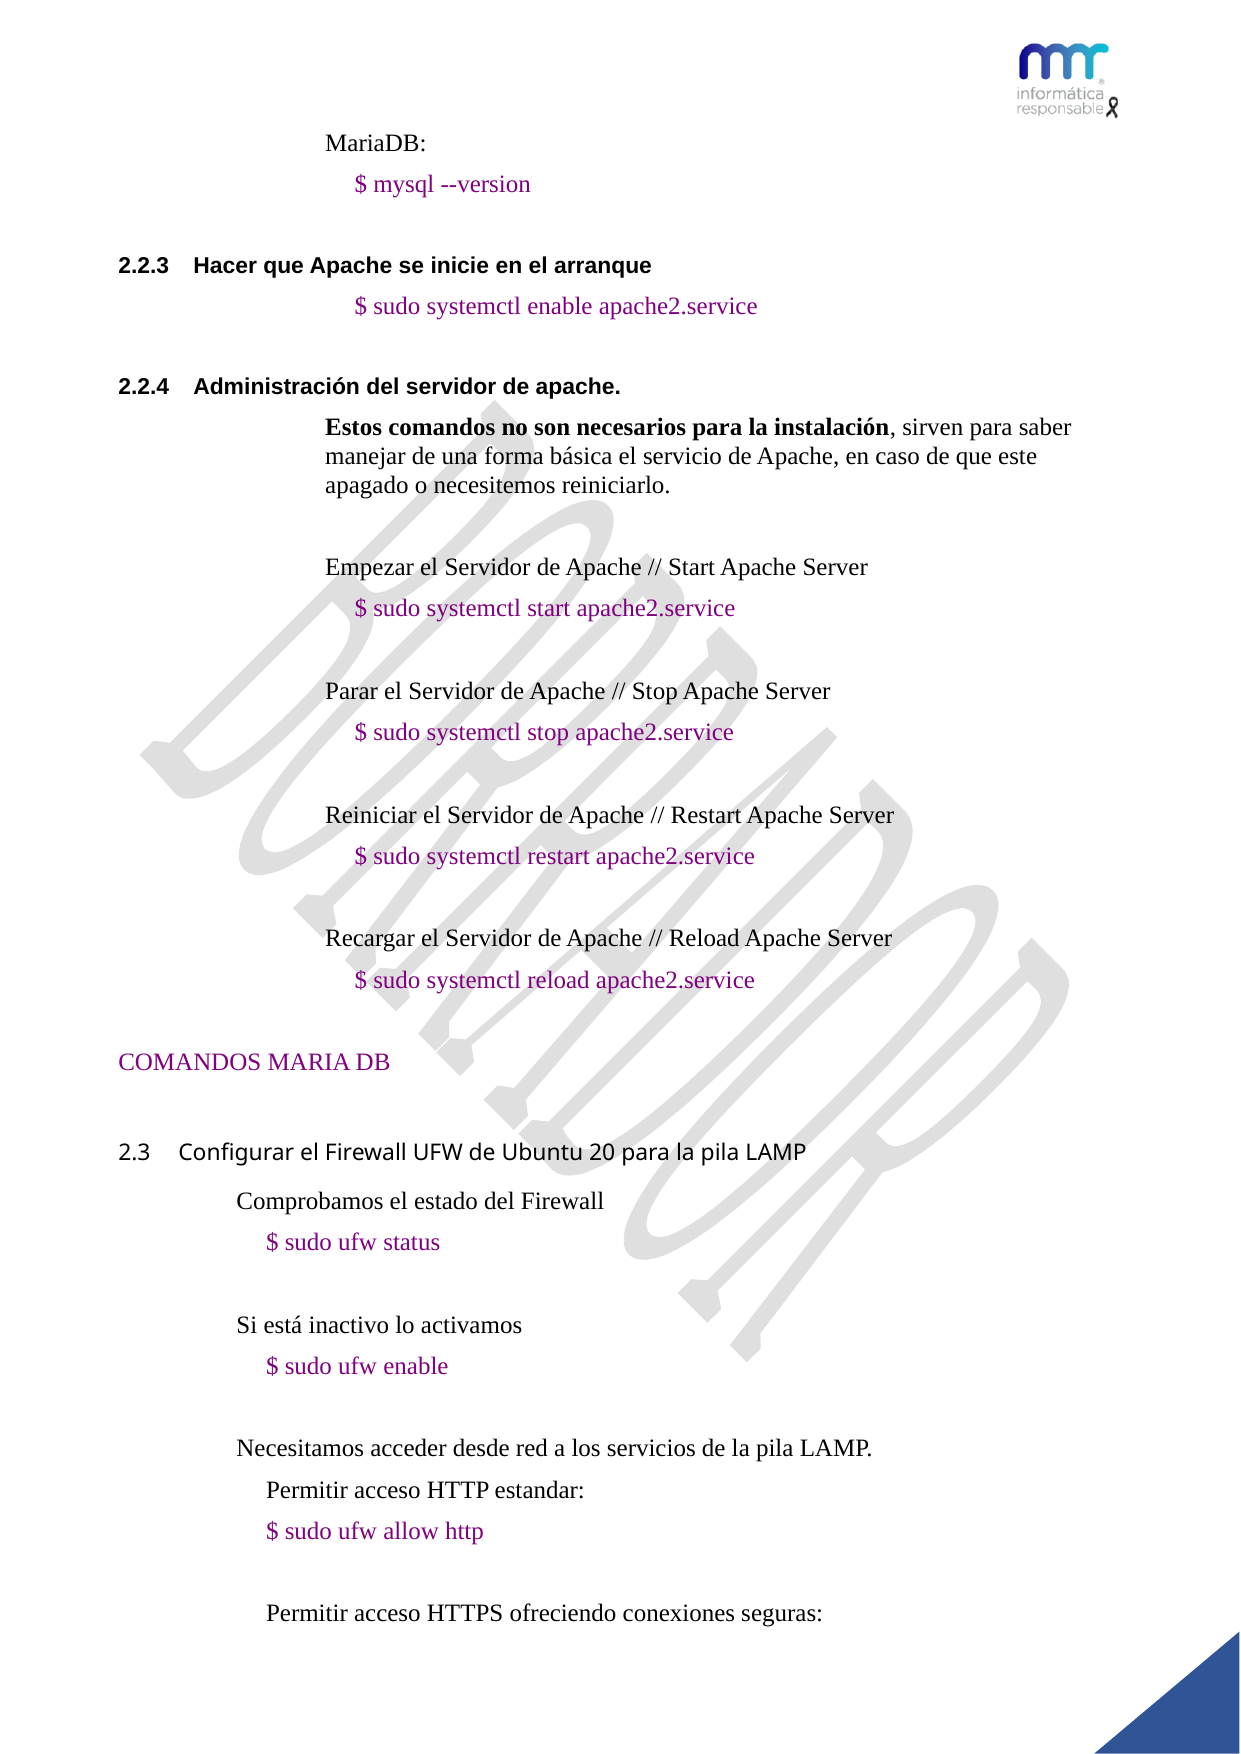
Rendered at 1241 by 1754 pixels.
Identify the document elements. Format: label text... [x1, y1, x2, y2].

text $ sudo systemctl restart apache2.service [675, 841, 727, 870]
text $ sudo systemctl reload apache2.service [619, 965, 704, 993]
text [762, 1047, 882, 1076]
text $ sudo systemctl restart apache2.service [822, 841, 883, 870]
text Recargar el Servidor de Apache // Reload Apache Server [608, 923, 656, 952]
text $ mysql --version [354, 169, 1122, 198]
text $ sudo systemctl restart apache2.service [436, 841, 522, 870]
text Reiniciar el Servidor de Apache // Restart Apache Server [468, 800, 563, 828]
subtitle Configurar el Firewall UFW de Ubuntu 20 para la pila LAMP [900, 1136, 1122, 1167]
text Empezar el Servidor de Apache // Start Apache Server [647, 552, 1122, 581]
text [648, 1227, 684, 1237]
text Necesitamos acceder desde red a los servicios de la pila LAMP. [236, 1433, 1122, 1462]
text Recargar el Servidor de Apache // Reload Apache Server [654, 923, 746, 952]
text Reiniciar el Servidor de Apache // Restart Apache Server [895, 800, 1122, 828]
subtitle Configurar el Firewall UFW de Ubuntu 20 para la pila LAMP [602, 1136, 683, 1167]
subtitle Configurar el Firewall UFW de Ubuntu 20 para la pila LAMP [118, 1136, 548, 1167]
text [795, 1186, 851, 1215]
text $ sudo systemctl enable apache2.service [354, 291, 1122, 319]
text COMANDOS MARIA DB [118, 1047, 458, 1076]
text [462, 1047, 549, 1076]
subtitle Configurar el Firewall UFW de Ubuntu 20 para la pila LAMP [679, 1136, 793, 1167]
text $ sudo systemctl restart apache2.service [725, 841, 828, 870]
text Recargar el Servidor de Apache // Reload Apache Server [325, 923, 372, 952]
text Empezar el Servidor de Apache // Start Apache Server [357, 552, 437, 581]
text Recargar el Servidor de Apache // Reload Apache Server [376, 923, 440, 952]
text [851, 1186, 1122, 1215]
text Reiniciar el Servidor de Apache // Restart Apache Server [412, 800, 467, 828]
text $ sudo systemctl stop apache2.service [494, 717, 574, 746]
text Reiniciar el Servidor de Apache // Restart Apache Server [629, 800, 741, 828]
text $ sudo systemctl reload apache2.service [803, 965, 850, 993]
subtitle Administración del servidor de apache. [118, 373, 1122, 400]
text [1009, 1047, 1122, 1076]
text [934, 1047, 1013, 1076]
text $ sudo systemctl restart apache2.service [370, 841, 436, 870]
text Estos comandos no son necesarios para la instalación, sirven para saber manejar de una forma básica el servicio de Apache, en caso de que este apagado o necesitemos reiniciarlo. [508, 412, 1122, 498]
text Estos comandos no son necesarios para la instalación, sirven para saber manejar de una forma básica el servicio de Apache, en caso de que este apagado o necesitemos reiniciarlo. [437, 444, 505, 498]
text $ sudo systemctl stop apache2.service [715, 717, 1122, 746]
text $ sudo systemctl stop apache2.service [641, 717, 716, 746]
text Reiniciar el Servidor de Apache // Restart Apache Server [348, 800, 417, 828]
text [649, 1186, 739, 1215]
text [879, 1047, 939, 1076]
text Estos comandos no son necesarios para la instalación, sirven para saber manejar de una forma básica el servicio de Apache, en caso de que este apagado o necesitemos reiniciarlo. [325, 412, 481, 498]
text Parar el Servidor de Apache // Stop Apache Server [611, 676, 687, 705]
text Recargar el Servidor de Apache // Reload Apache Server [892, 923, 975, 952]
text Empezar el Servidor de Apache // Start Apache Server [491, 552, 585, 581]
text Reiniciar el Servidor de Apache // Restart Apache Server [566, 800, 637, 828]
text $ sudo ufw status [266, 1227, 629, 1256]
text [547, 1047, 622, 1076]
text [616, 1047, 724, 1076]
text [761, 1310, 1122, 1338]
text $ sudo ufw allow http [266, 1516, 1122, 1545]
text $ sudo systemctl start apache2.service [556, 593, 624, 622]
text $ sudo systemctl reload apache2.service [952, 965, 1019, 993]
text $ sudo ufw enable [266, 1351, 1122, 1380]
subtitle Hacer que Apache se inicie en el arranque [118, 252, 1122, 278]
text $ sudo systemctl restart apache2.service [565, 841, 694, 870]
subtitle Configurar el Firewall UFW de Ubuntu 20 para la pila LAMP [786, 1136, 850, 1167]
text $ sudo systemctl start apache2.service [374, 593, 451, 622]
text $ sudo systemctl reload apache2.service [533, 965, 609, 993]
text Parar el Servidor de Apache // Stop Apache Server [363, 676, 484, 705]
text [719, 1047, 765, 1076]
text $ sudo systemctl reload apache2.service [699, 965, 804, 993]
text Recargar el Servidor de Apache // Reload Apache Server [503, 923, 599, 952]
text Recargar el Servidor de Apache // Reload Apache Server [435, 923, 502, 952]
text $ sudo systemctl reload apache2.service [846, 965, 953, 993]
text [820, 1227, 1122, 1256]
text Recargar el Servidor de Apache // Reload Apache Server [982, 923, 1122, 952]
text $ sudo systemctl reload apache2.service [472, 965, 550, 993]
text Empezar el Servidor de Apache // Start Apache Server [588, 552, 646, 581]
text $ sudo systemctl start apache2.service [618, 597, 655, 622]
text Parar el Servidor de Apache // Stop Apache Server [682, 676, 728, 705]
text $ sudo systemctl start apache2.service [679, 593, 1122, 622]
text MariaDB: [325, 128, 1122, 157]
text [730, 1186, 800, 1215]
text [666, 1227, 759, 1256]
text $ sudo systemctl restart apache2.service [901, 841, 1122, 870]
text Reiniciar el Servidor de Apache // Restart Apache Server [768, 800, 861, 828]
text Permitir acceso HTTP estandar: [266, 1475, 1122, 1503]
text $ sudo systemctl stop apache2.service [567, 717, 646, 746]
text Comprobamos el estado del Firewall [236, 1186, 645, 1215]
text $ sudo systemctl reload apache2.service [1060, 965, 1122, 993]
text Parar el Servidor de Apache // Stop Apache Server [535, 676, 615, 705]
text $ sudo systemctl stop apache2.service [439, 717, 500, 746]
text Parar el Servidor de Apache // Stop Apache Server [747, 676, 1122, 705]
text $ sudo systemctl restart apache2.service [517, 846, 551, 870]
text $ sudo systemctl stop apache2.service [354, 717, 443, 746]
text $ sudo systemctl reload apache2.service [407, 965, 470, 993]
text Permitir acceso HTTPS ofreciendo conexiones seguras: [266, 1598, 1122, 1627]
text Recargar el Servidor de Apache // Reload Apache Server [740, 923, 841, 952]
text Parar el Servidor de Apache // Stop Apache Server [481, 676, 541, 705]
text [754, 1227, 819, 1256]
text Empezar el Servidor de Apache // Start Apache Server [429, 552, 498, 581]
text Parar el Servidor de Apache // Stop Apache Server [325, 676, 367, 705]
text Si está inactivo lo activamos [236, 1310, 756, 1338]
text $ sudo systemctl start apache2.service [446, 593, 558, 622]
text Recargar el Servidor de Apache // Reload Apache Server [841, 923, 901, 952]
